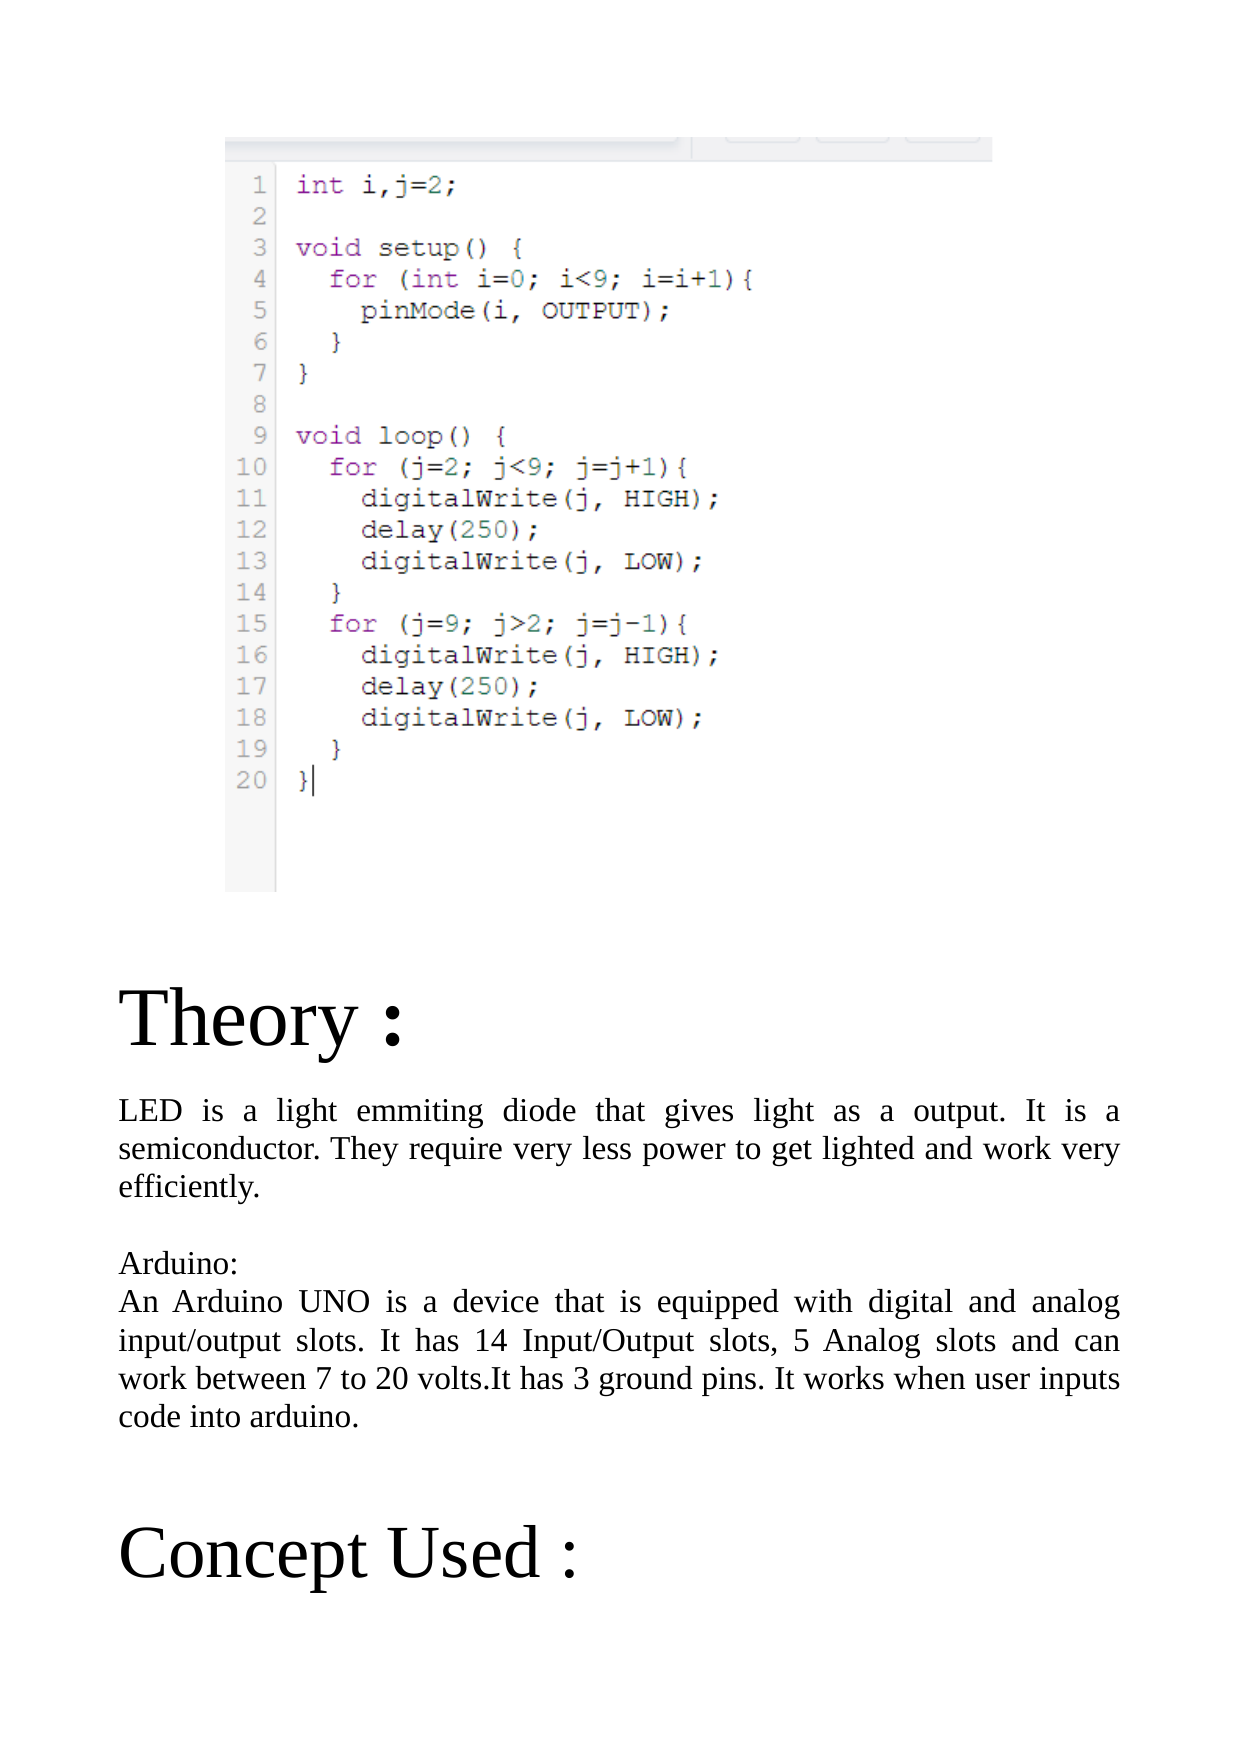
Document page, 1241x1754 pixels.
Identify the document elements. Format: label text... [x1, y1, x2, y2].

text LED is a light emmiting diode that gives light as a output. It is a semiconductor. They require very less power to get lighted and work very efficiently. [118, 1090, 1122, 1205]
text Arduino: [118, 1243, 1122, 1282]
text Theory : [118, 968, 1122, 1064]
picture [225, 137, 993, 892]
text Concept Used : [118, 1507, 1122, 1593]
text An Arduino UNO is a device that is equipped with digital and analog input/output slots. It has 14 Input/Output slots, 5 Analog slots and can work between 7 to 20 volts.It has 3 ground pins. It works when user inputs code into arduino. [118, 1282, 1122, 1435]
